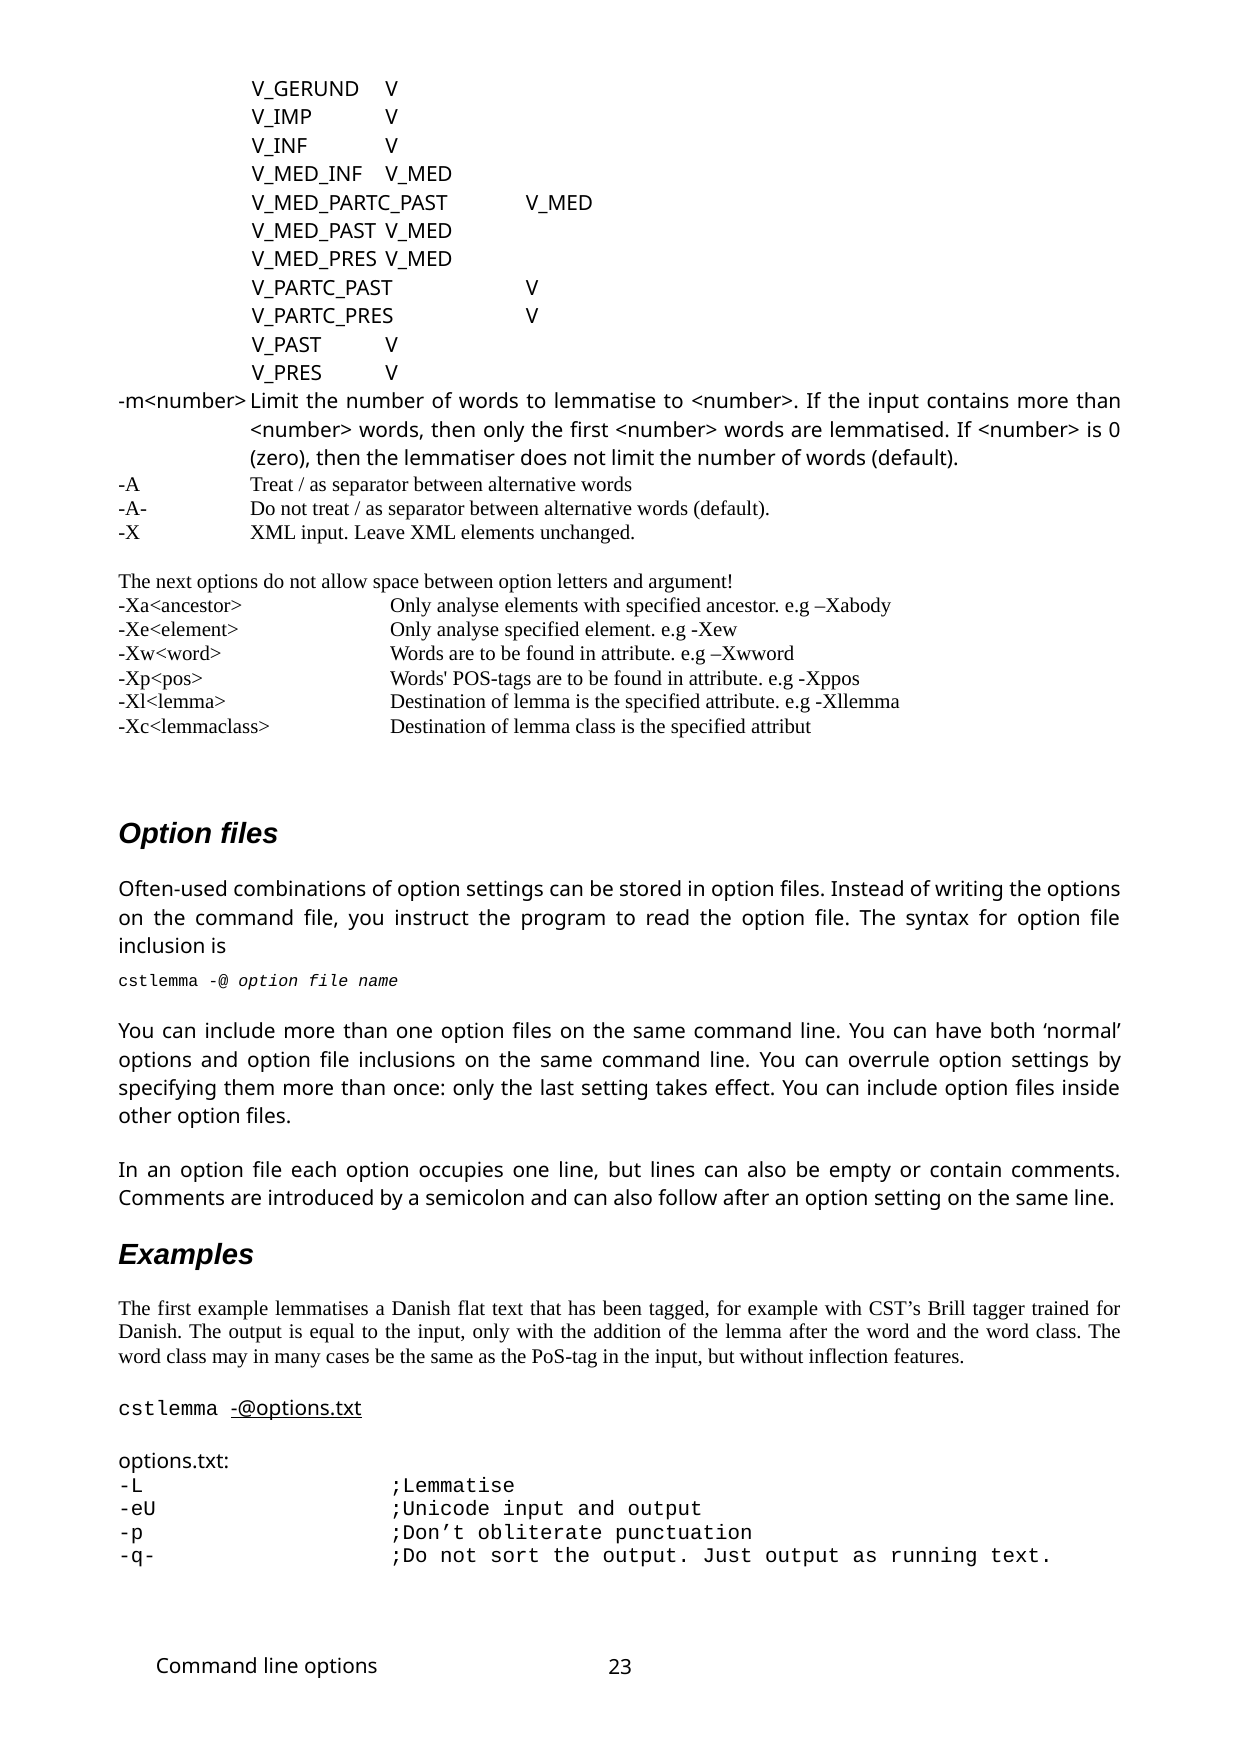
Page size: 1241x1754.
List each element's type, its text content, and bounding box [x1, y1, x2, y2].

text The first example lemmatises a Danish flat text that has been tagged, for example with CST’s Brill tagger trained for Danish. The output is equal to the input, only with the addition of the lemma after the word and the word class. The word class may in many cases be the same as the PoS-tag in the input, but without inflection features. [118, 1295, 1122, 1368]
text V_GERUND V [252, 74, 1122, 102]
text -Xc<lemmaclass> Destination of lemma class is the specified attribut [118, 713, 1122, 738]
text The next options do not allow space between option letters and argument! [118, 569, 1122, 593]
text V_PRES V [252, 358, 1122, 387]
text options.txt: [118, 1446, 1122, 1474]
text -p ;Don’t obliterate punctuation [118, 1522, 1122, 1546]
text V_MED_PARTC_PAST V_MED [252, 188, 1122, 216]
text -m<number> Limit the number of words to lemmatise to <number>. If the input contains more than <number> words, then only the first <number> words are lemmatised. If <number> is 0 (zero), then the lemmatiser does not limit the number of words (default). [118, 387, 1122, 472]
text -A- Do not treat / as separator between alternative words (default). [118, 496, 1122, 520]
subtitle Examples [118, 1237, 1122, 1270]
text -A Treat / as separator between alternative words [118, 472, 1122, 496]
text -eU ;Unicode input and output [118, 1498, 1122, 1522]
text -Xl<lemma> Destination of lemma is the specified attribute. e.g -Xllemma [118, 689, 1122, 713]
text V_IMP V [252, 102, 1122, 131]
text You can include more than one option files on the same command line. You can have both ‘normal’ options and option file inclusions on the same command line. You can overrule option settings by specifying them more than once: only the last setting takes effect. You can include option files inside other option files. [118, 1016, 1122, 1130]
text cstlemma -@ option file name [118, 972, 1122, 991]
text -X XML input. Leave XML elements unchanged. [118, 520, 1122, 544]
text V_INF V [252, 131, 1122, 159]
text V_PARTC_PAST V [252, 273, 1122, 301]
text -Xa<ancestor> Only analyse elements with specified ancestor. e.g –Xabody [118, 593, 1122, 617]
text -Xp<pos> Words' POS-tags are to be found in attribute. e.g -Xppos [118, 665, 1122, 689]
text V_MED_INF V_MED [252, 159, 1122, 188]
text V_PARTC_PRES V [252, 301, 1122, 330]
text -q- ;Do not sort the output. Just output as running text. [118, 1546, 1122, 1569]
text Often-used combinations of option settings can be stored in option files. Instead of writing the options on the command file, you instruct the program to read the option file. The syntax for option file inclusion is [118, 874, 1122, 960]
text V_MED_PAST V_MED [252, 216, 1122, 244]
text In an option file each option occupies one line, but lines can also be empty or contain comments. Comments are introduced by a semicolon and can also follow after an option setting on the same line. [118, 1155, 1122, 1212]
text -Xw<word> Words are to be found in attribute. e.g –Xwword [118, 641, 1122, 665]
text V_MED_PRES V_MED [252, 244, 1122, 273]
text cstlemma -@options.txt [118, 1393, 1122, 1421]
subtitle Option files [118, 816, 1122, 849]
text V_PAST V [252, 330, 1122, 358]
text -Xe<element> Only analyse specified element. e.g -Xew [118, 617, 1122, 641]
text -L ;Lemmatise [118, 1474, 1122, 1498]
